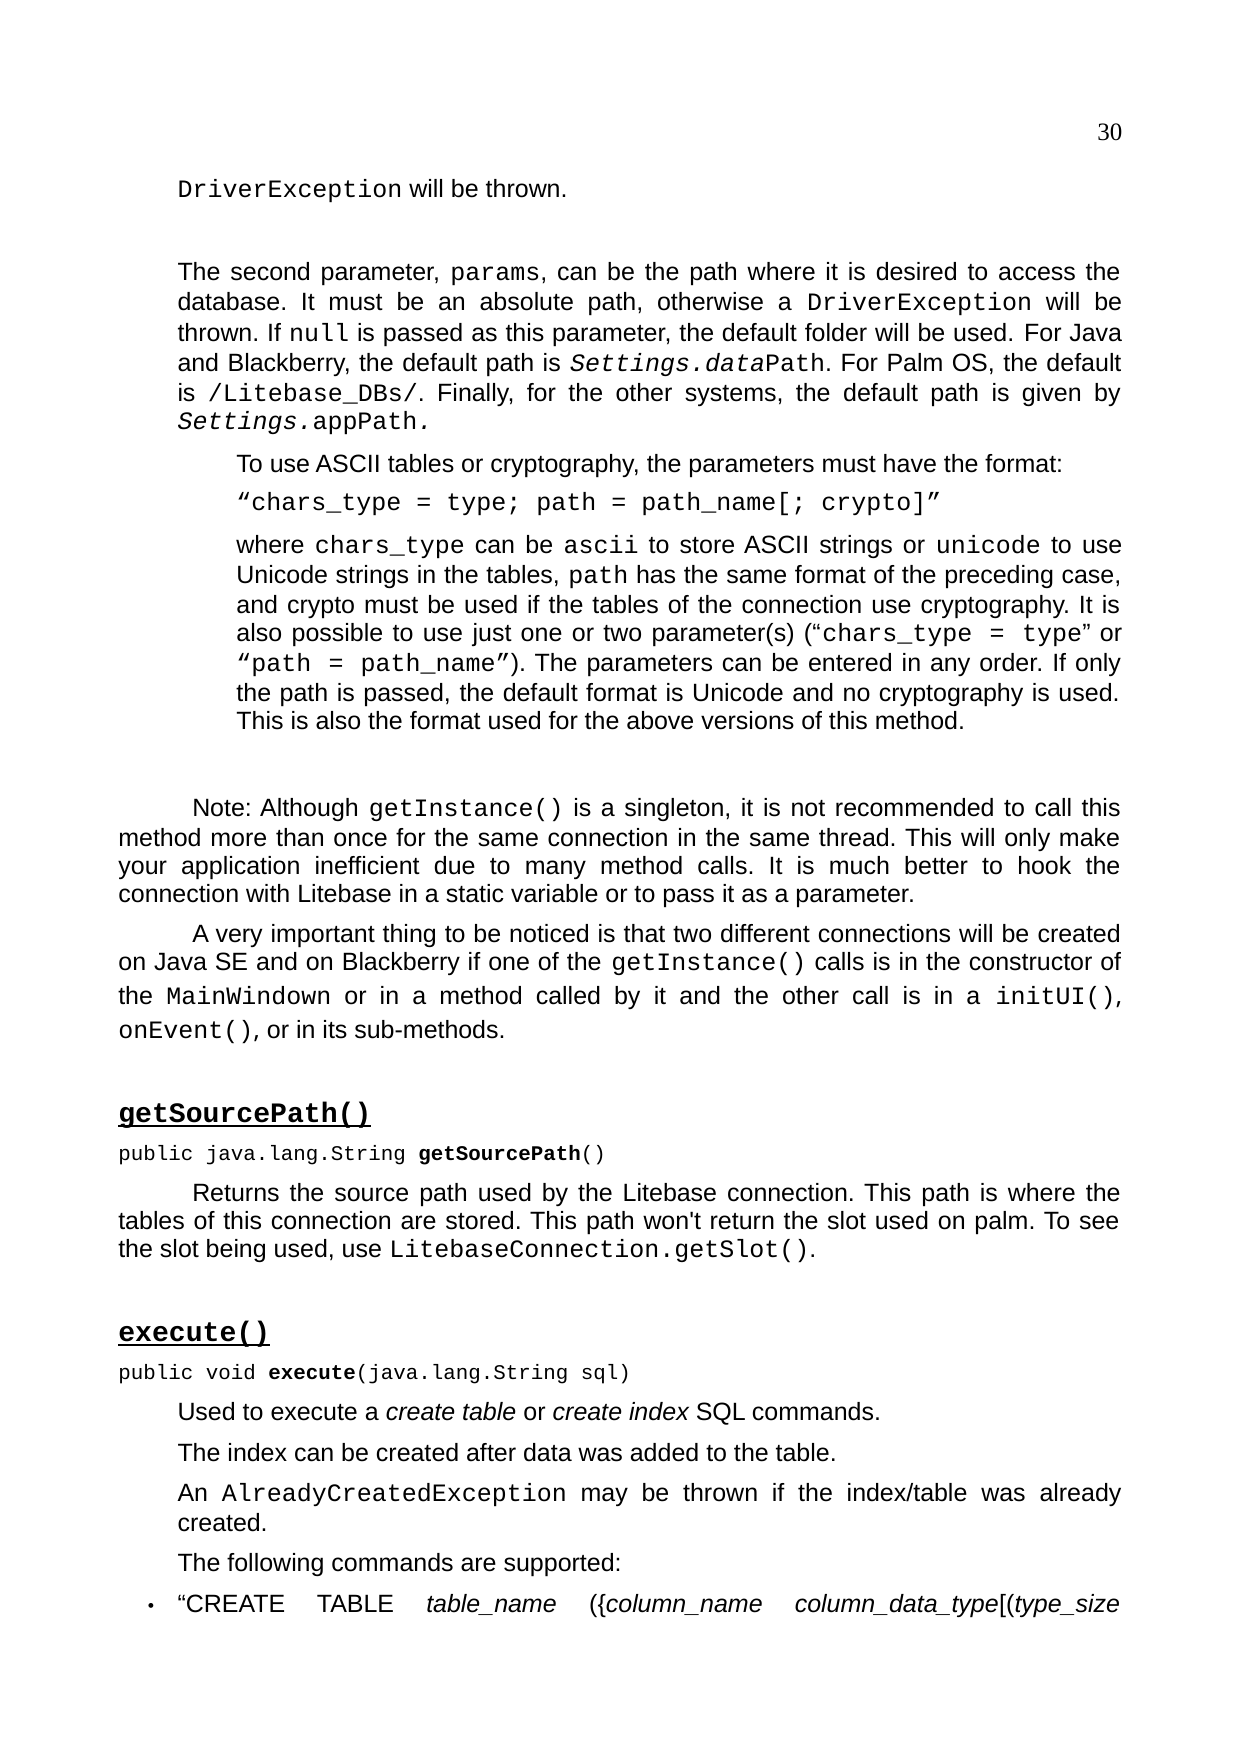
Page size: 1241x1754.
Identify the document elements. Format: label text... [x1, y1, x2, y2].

list The index can be created after data was added to the table. [177, 1438, 1122, 1466]
text public void execute(java.lang.String sql) [118, 1362, 1122, 1386]
list To use ASCII tables or cryptography, the parameters must have the format: [236, 449, 1122, 477]
text public java.lang.String getSourcePath() [118, 1143, 1122, 1167]
list Note: Although getInstance() is a singleton, it is not recommended to call this method more than once for the same connection in the same thread. This will only make your application inefficient due to many method calls. It is much better to hook the connection with Litebase in a static variable or to pass it as a parameter. [118, 793, 1122, 907]
list “CREATE TABLE table_name ({column_name column_data_type[(type_size [148, 1589, 1122, 1617]
subtitle execute() [118, 1318, 1122, 1350]
list An AlreadyCreatedException may be thrown if the index/table was already created. [177, 1479, 1122, 1537]
list The following commands are supported: [177, 1549, 1122, 1577]
list DriverException will be thrown. [177, 175, 1122, 205]
list A very important thing to be noticed is that two different connections will be created on Java SE and on Blackberry if one of the getInstance() calls is in the constructor of the MainWindown or in a method called by it and the other call is in a initUI(), onEvent(), or in its sub-methods. [118, 920, 1122, 1046]
list Used to execute a create table or create index SQL commands. [177, 1398, 1122, 1426]
list The second parameter, params, can be the path where it is desired to access the database. It must be an absolute path, otherwise a DriverException will be thrown. If null is passed as this parameter, the default folder will be used. For Java and Blackberry, the default path is Settings.dataPath. For Palm OS, the default is /Litebase_DBs/. Finally, for the other systems, the default path is given by Settings.appPath. [177, 258, 1122, 437]
list where chars_type can be ascii to store ASCII strings or unicode to use Unicode strings in the tables, path has the same format of the preceding case, and crypto must be used if the tables of the connection use cryptography. It is also possible to use just one or two parameter(s) (“chars_type = type” or “path = path_name”). The parameters can be entered in any order. If only the path is passed, the default format is Unicode and no cryptography is used. This is also the format used for the above versions of this method. [236, 530, 1122, 734]
list “chars_type = type; path = path_name[; crypto]” [236, 490, 1122, 518]
subtitle getSourcePath() [118, 1099, 1122, 1131]
list Returns the source path used by the Litebase connection. This path is where the tables of this connection are stored. This path won't return the slot used on palm. To see the slot being used, use LitebaseConnection.getSlot(). [118, 1179, 1122, 1265]
